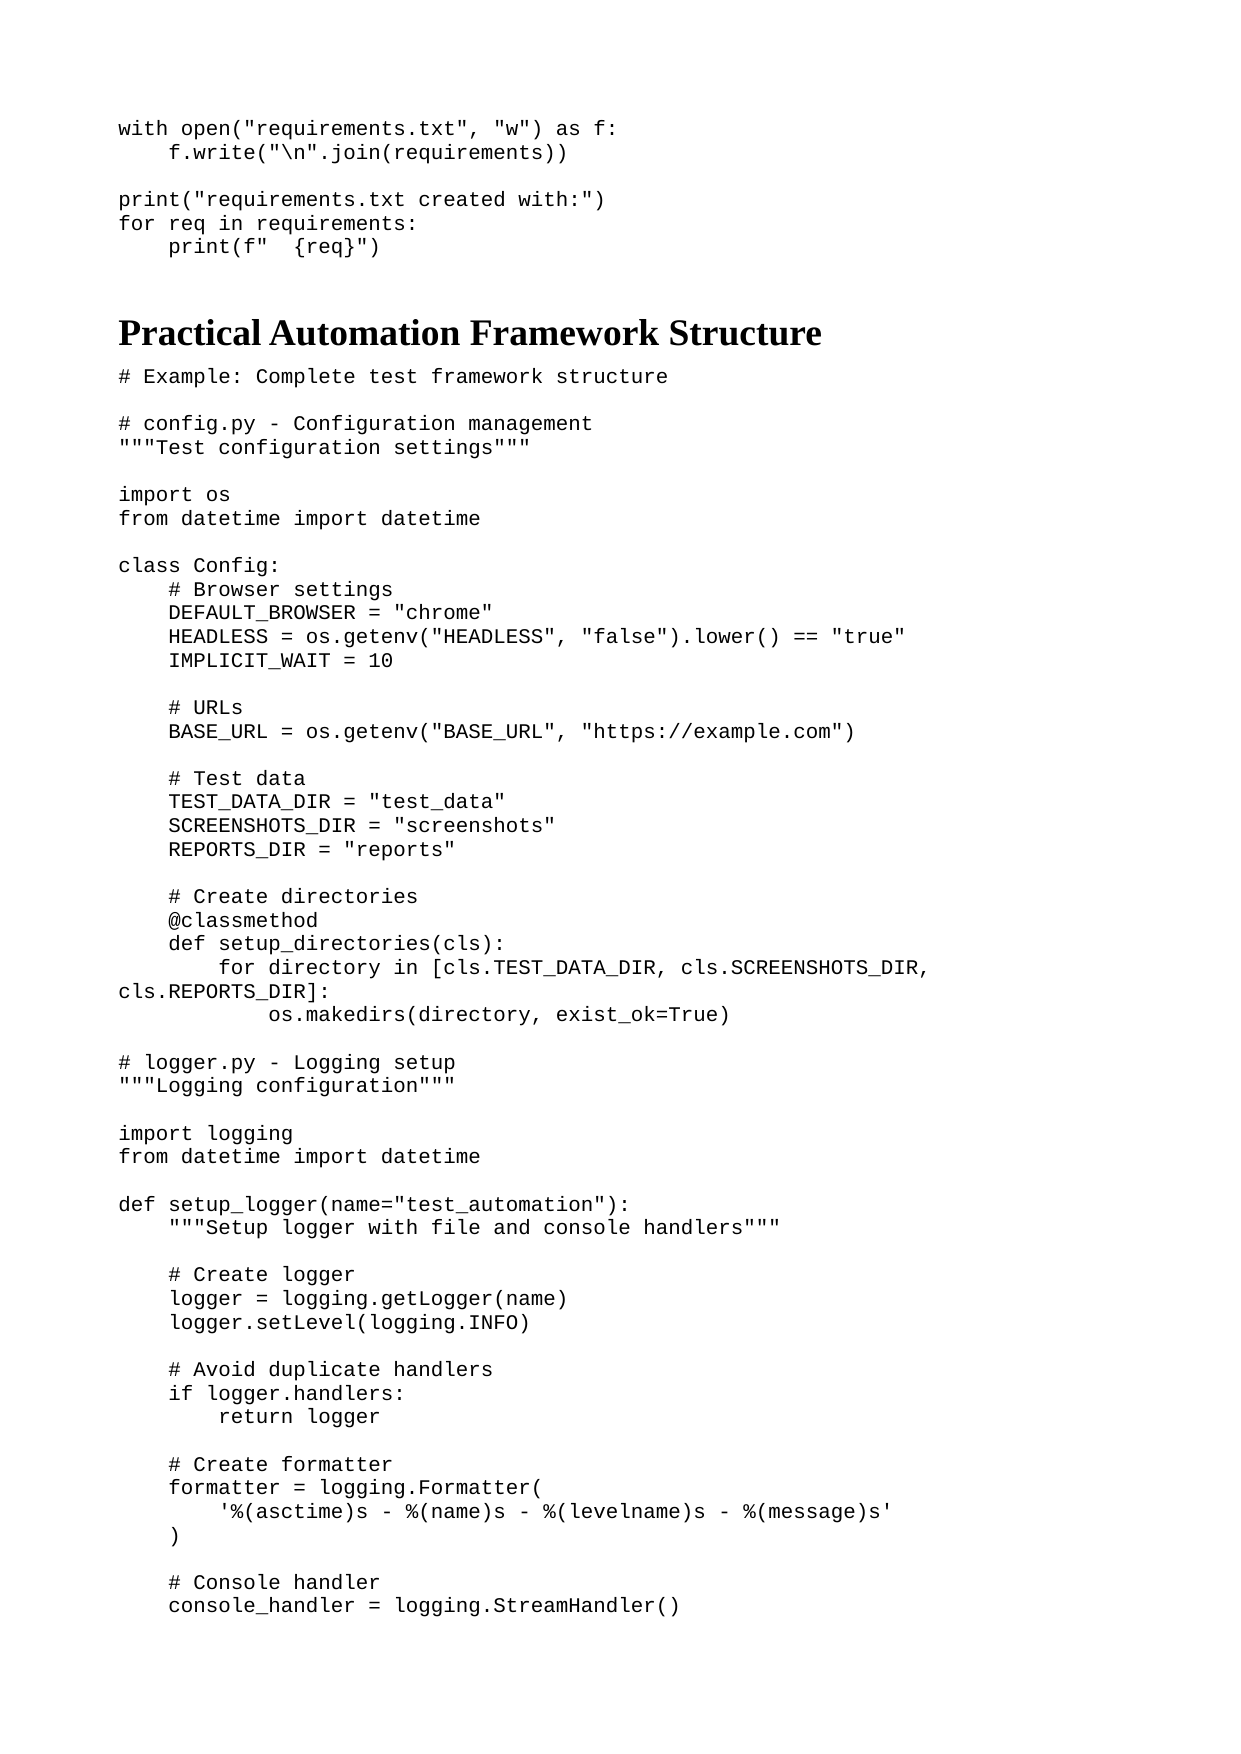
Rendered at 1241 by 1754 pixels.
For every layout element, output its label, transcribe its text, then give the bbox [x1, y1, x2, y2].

text import logging [118, 1123, 1122, 1146]
text # URLs [118, 697, 1122, 721]
text def setup_logger(name="test_automation"): [118, 1193, 1122, 1217]
text def setup_directories(cls): [118, 933, 1122, 957]
text f.write("\n".join(requirements)) [118, 142, 1122, 165]
text logger = logging.getLogger(name) [118, 1288, 1122, 1312]
text # Example: Complete test framework structure [118, 366, 1122, 389]
subtitle Practical Automation Framework Structure [118, 310, 1122, 353]
text # Create directories [118, 886, 1122, 910]
text console_handler = logging.StreamHandler() [118, 1596, 1122, 1619]
text BASE_URL = os.getenv("BASE_URL", "https://example.com") [118, 721, 1122, 744]
text SCREENSHOTS_DIR = "screenshots" [118, 815, 1122, 839]
text """Logging configuration""" [118, 1075, 1122, 1099]
text for directory in [cls.TEST_DATA_DIR, cls.SCREENSHOTS_DIR, cls.REPORTS_DIR]: [118, 957, 1122, 1004]
text print(f" {req}") [118, 236, 1122, 260]
text # logger.py - Logging setup [118, 1052, 1122, 1075]
text return logger [118, 1406, 1122, 1430]
text class Config: [118, 555, 1122, 579]
text for req in requirements: [118, 213, 1122, 236]
text """Setup logger with file and console handlers""" [118, 1217, 1122, 1241]
text ) [118, 1524, 1122, 1548]
text from datetime import datetime [118, 1146, 1122, 1170]
text logger.setLevel(logging.INFO) [118, 1312, 1122, 1335]
text with open("requirements.txt", "w") as f: [118, 118, 1122, 142]
text DEFAULT_BROWSER = "chrome" [118, 602, 1122, 626]
text formatter = logging.Formatter( [118, 1477, 1122, 1501]
text @classmethod [118, 910, 1122, 933]
text TEST_DATA_DIR = "test_data" [118, 792, 1122, 815]
text # Create logger [118, 1264, 1122, 1288]
text from datetime import datetime [118, 508, 1122, 531]
text HEADLESS = os.getenv("HEADLESS", "false").lower() == "true" [118, 626, 1122, 650]
text # config.py - Configuration management [118, 413, 1122, 437]
text os.makedirs(directory, exist_ok=True) [118, 1004, 1122, 1028]
text if logger.handlers: [118, 1383, 1122, 1406]
text # Avoid duplicate handlers [118, 1359, 1122, 1383]
text IMPLICIT_WAIT = 10 [118, 650, 1122, 673]
text # Browser settings [118, 579, 1122, 602]
text print("requirements.txt created with:") [118, 189, 1122, 213]
text '%(asctime)s - %(name)s - %(levelname)s - %(message)s' [118, 1501, 1122, 1524]
text """Test configuration settings""" [118, 437, 1122, 461]
text REPORTS_DIR = "reports" [118, 839, 1122, 862]
text # Test data [118, 768, 1122, 792]
text # Create formatter [118, 1454, 1122, 1477]
text # Console handler [118, 1572, 1122, 1596]
text import os [118, 484, 1122, 508]
